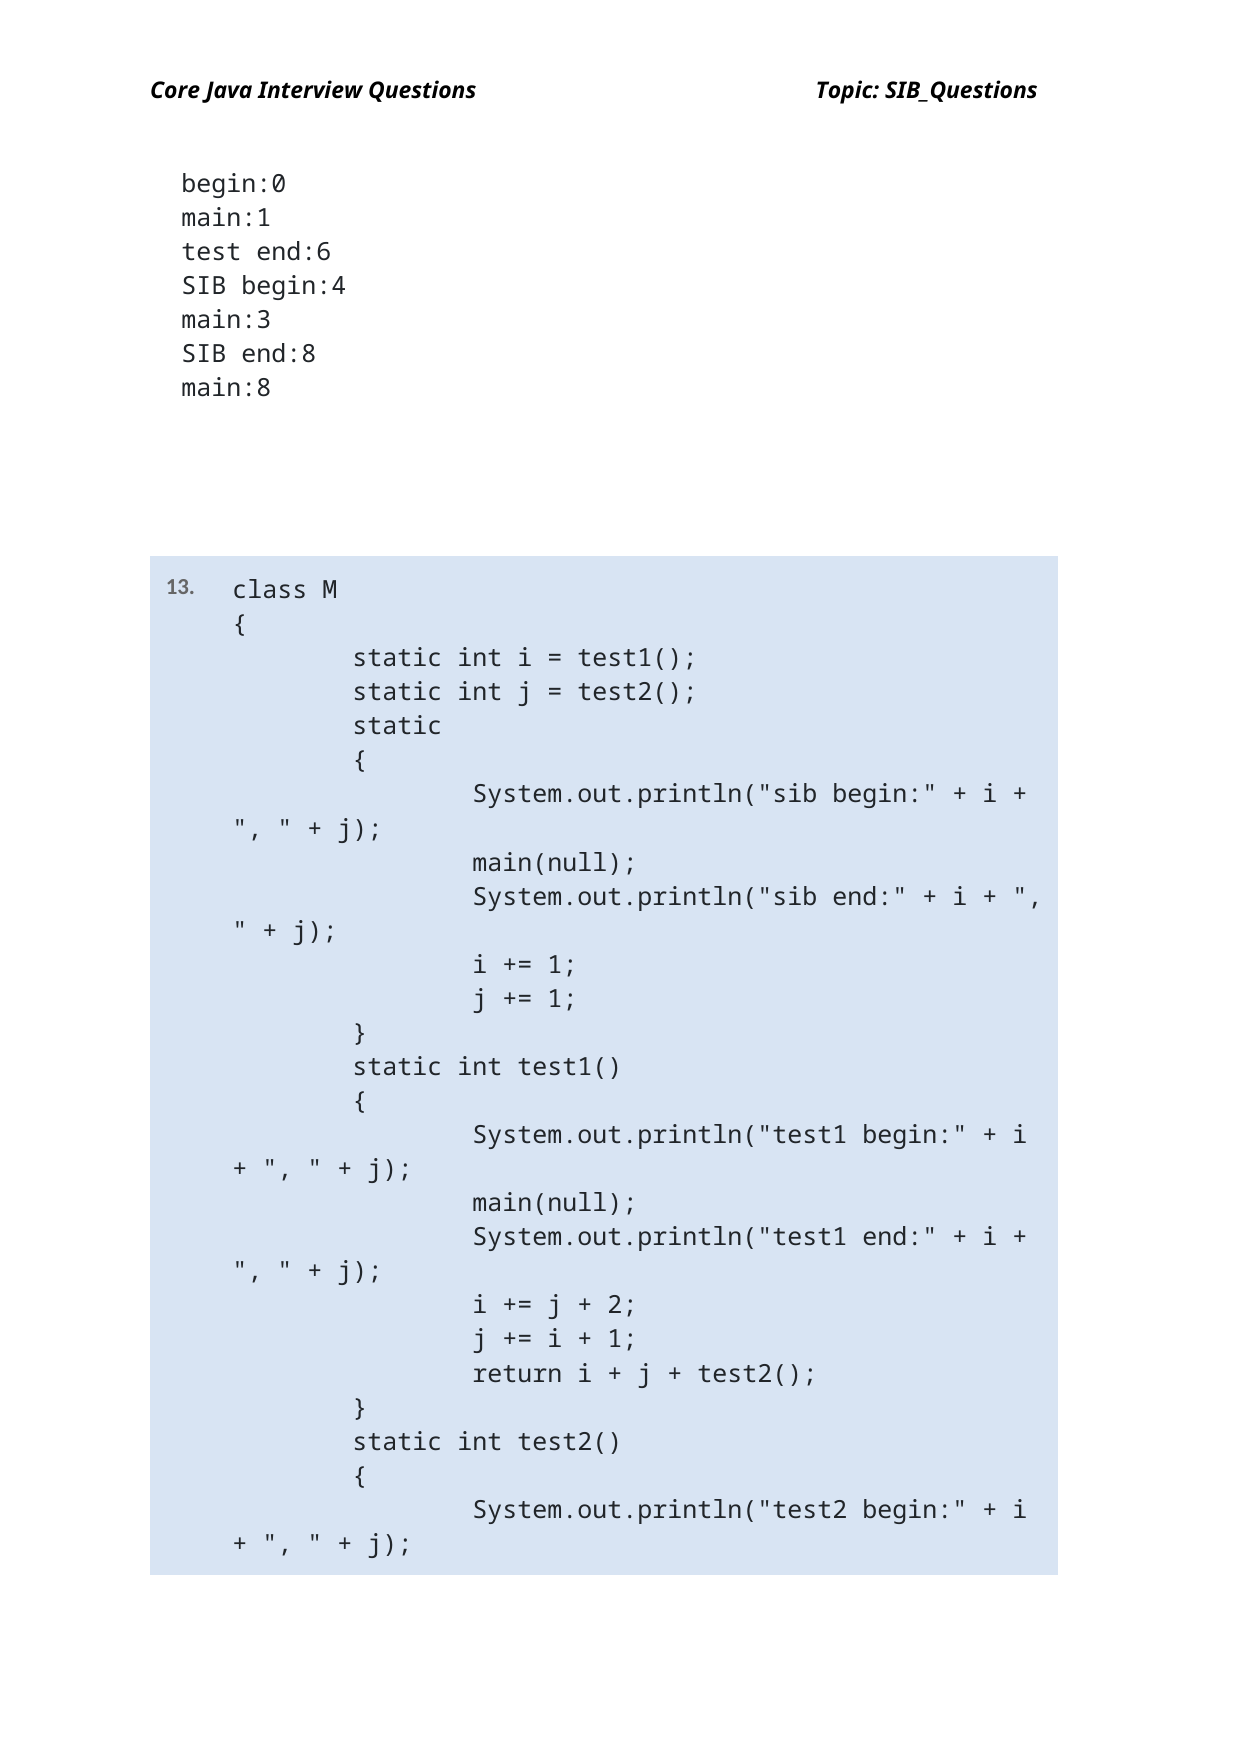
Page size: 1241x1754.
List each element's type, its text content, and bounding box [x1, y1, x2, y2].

table_header 13. [150, 556, 216, 1575]
table_header [1058, 556, 1090, 1575]
table_header [181, 438, 346, 472]
table_header [181, 506, 250, 540]
table_header begin:0 main:1 test end:6 SIB begin:4 main:3 SIB end:8 main:8 [181, 166, 346, 438]
table_header [181, 472, 442, 506]
table_header class M { static int i = test1(); static int j = test2(); static { System.out.println("sib begin:" + i + ", " + j); main(null); System.out.println("sib end:" + i + ", " + j); i += 1; j += 1; } static int test1() { System.out.println("test1 begin:" + i + ", " + j); main(null); System.out.println("test1 end:" + i + ", " + j); i += j + 2; j += i + 1; return i + j + test2(); } static int test2() { System.out.println("test2 begin:" + i + ", " + j); [216, 556, 1058, 1575]
table_cell [150, 150, 1090, 556]
